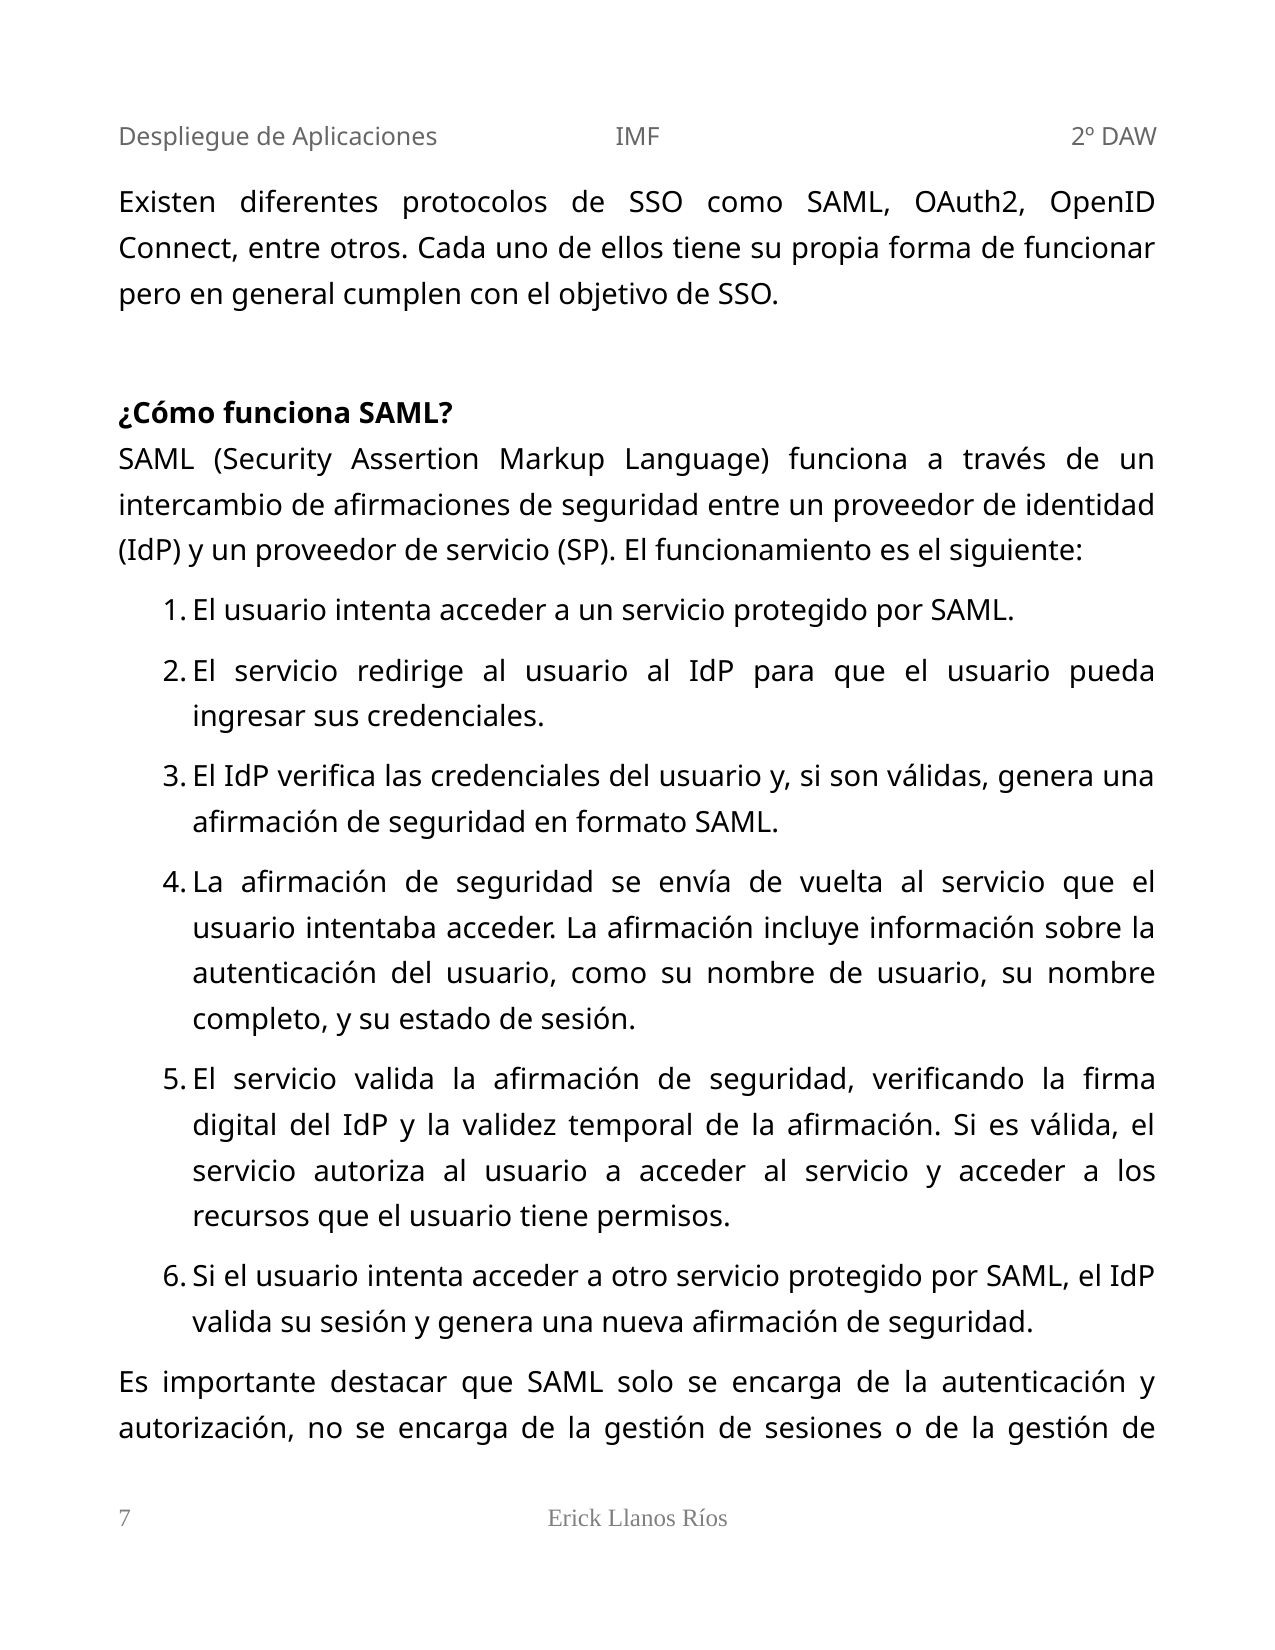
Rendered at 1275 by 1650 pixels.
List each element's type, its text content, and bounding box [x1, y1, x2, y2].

text Es importante destacar que SAML solo se encarga de la autenticación y autorización, no se encarga de la gestión de sesiones o de la gestión de [118, 1362, 1157, 1447]
text SAML (Security Assertion Markup Language) funciona a través de un intercambio de afirmaciones de seguridad entre un proveedor de identidad (IdP) y un proveedor de servicio (SP). El funcionamiento es el siguiente: [118, 438, 1157, 569]
list El servicio redirige al usuario al IdP para que el usuario pueda ingresar sus credenciales. [162, 650, 1157, 735]
list La afirmación de seguridad se envía de vuelta al servicio que el usuario intentaba acceder. La afirmación incluye información sobre la autenticación del usuario, como su nombre de usuario, su nombre completo, y su estado de sesión. [162, 862, 1157, 1038]
list El IdP verifica las credenciales del usuario y, si son válidas, genera una afirmación de seguridad en formato SAML. [162, 756, 1157, 841]
list El usuario intenta acceder a un servicio protegido por SAML. [162, 590, 1157, 629]
list El servicio valida la afirmación de seguridad, verificando la firma digital del IdP y la validez temporal de la afirmación. Si es válida, el servicio autoriza al usuario a acceder al servicio y acceder a los recursos que el usuario tiene permisos. [162, 1059, 1157, 1235]
list Si el usuario intenta acceder a otro servicio protegido por SAML, el IdP valida su sesión y genera una nueva afirmación de seguridad. [162, 1256, 1157, 1341]
text ¿Cómo funciona SAML? [118, 393, 1157, 432]
text Existen diferentes protocolos de SSO como SAML, OAuth2, OpenID Connect, entre otros. Cada uno de ellos tiene su propia forma de funcionar pero en general cumplen con el objetivo de SSO. [118, 182, 1157, 313]
